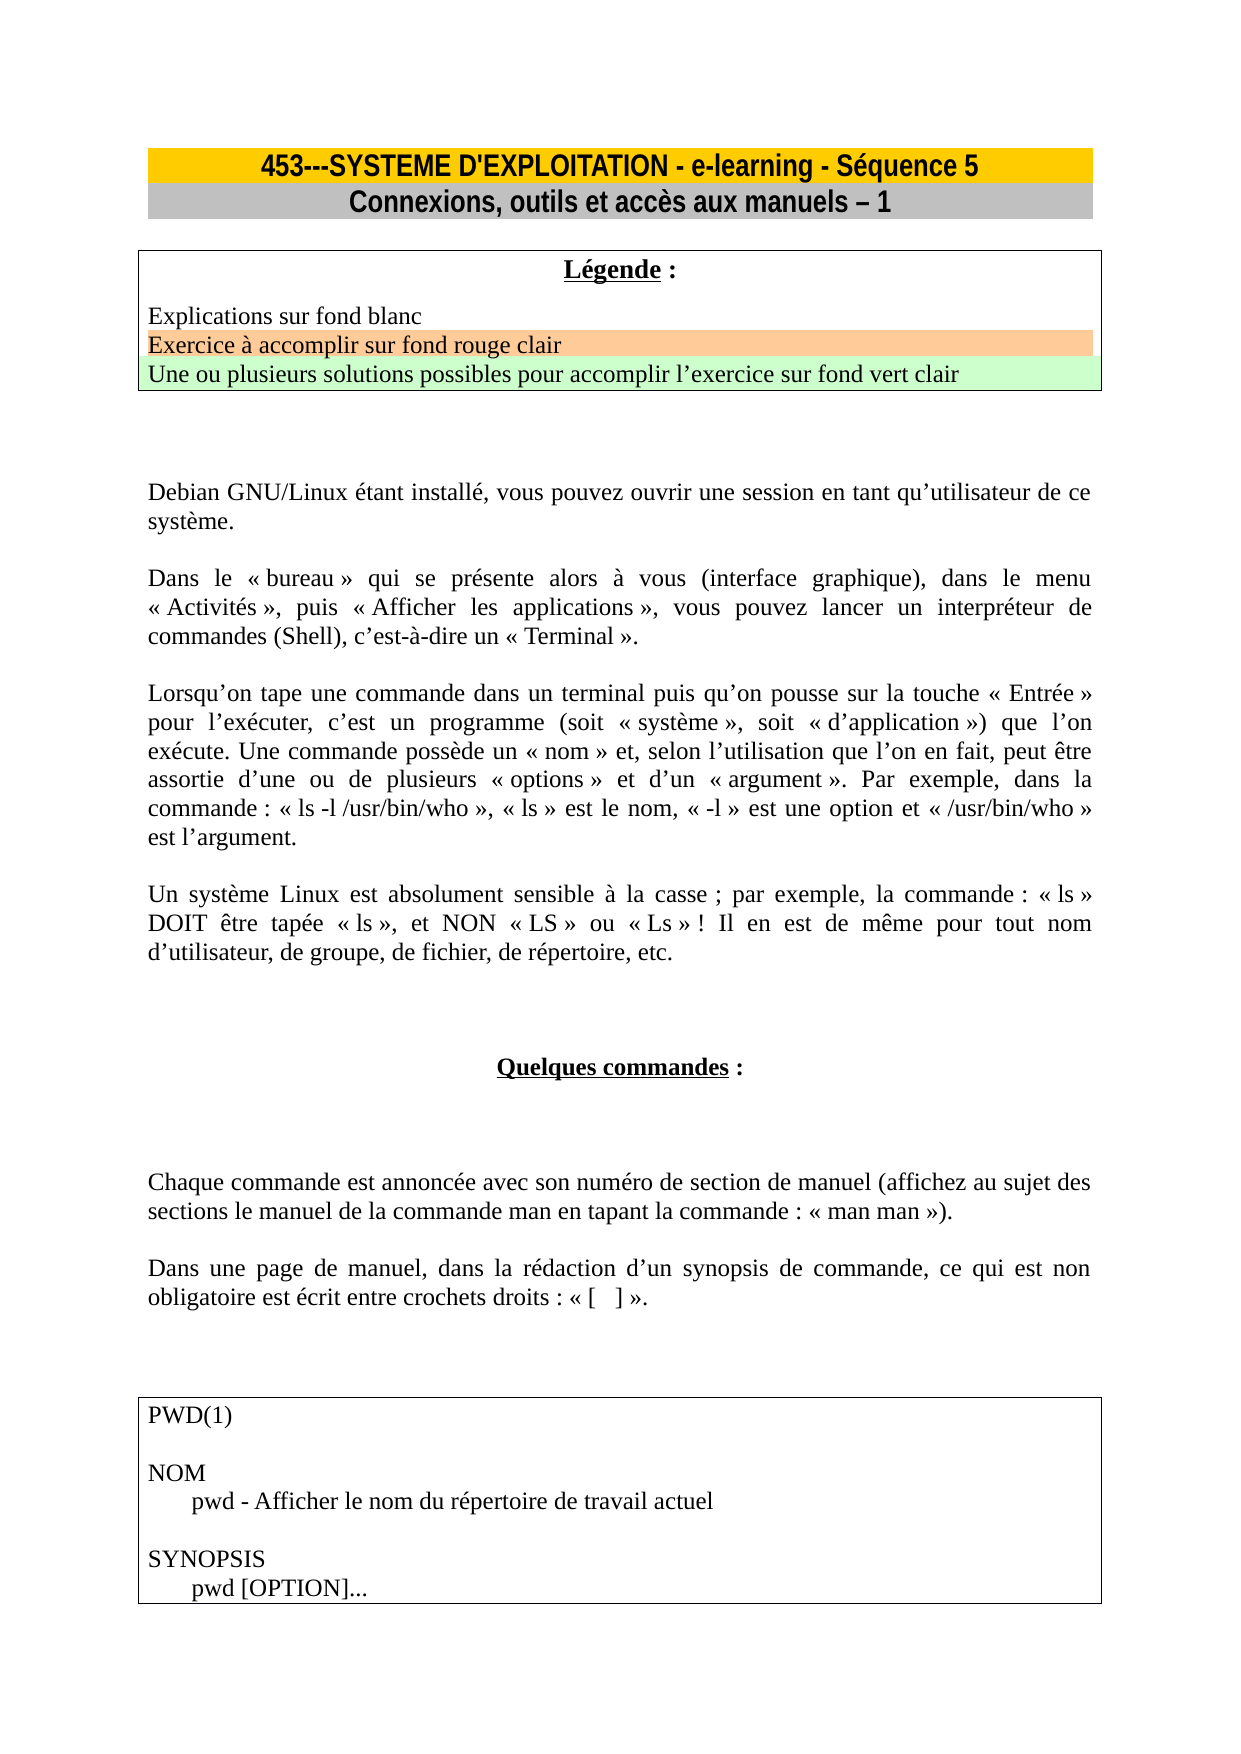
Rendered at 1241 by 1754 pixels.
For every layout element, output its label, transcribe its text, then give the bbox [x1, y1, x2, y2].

text PWD(1) [139, 1398, 1101, 1429]
text Chaque commande est annoncée avec son numéro de section de manuel (affichez au sujet des sections le manuel de la commande man en tapant la commande : « man man »). [148, 1167, 1093, 1224]
text Une ou plusieurs solutions possibles pour accomplir l’exercice sur fond vert clair [139, 356, 1101, 390]
text Debian GNU/Linux étant installé, vous pouvez ouvrir une session en tant qu’utilisateur de ce système. [148, 477, 1093, 534]
text Connexions, outils et accès aux manuels – 1 [148, 183, 1093, 219]
text Dans le « bureau » qui se présente alors à vous (interface graphique), dans le menu « Activités », puis « Afficher les applications », vous pouvez lancer un interpréteur de commandes (Shell), c’est-à-dire un « Terminal ». [148, 563, 1093, 649]
text 453---SYSTEME D'EXPLOITATION - e-learning - Séquence 5 [148, 148, 1093, 183]
text Lorsqu’on tape une commande dans un terminal puis qu’on pousse sur la touche « Entrée » pour l’exécuter, c’est un programme (soit « système », soit « d’application ») que l’on exécute. Une commande possède un « nom » et, selon l’utilisation que l’on en fait, peut être assortie d’une ou de plusieurs « options » et d’un « argument ». Par exemple, dans la commande : « ls -l /usr/bin/who », « ls » est le nom, « -l » est une option et « /usr/bin/who » est l’argument. [148, 678, 1093, 851]
text Un système Linux est absolument sensible à la casse ; par exemple, la commande : « ls » DOIT être tapée « ls », et NON « LS » ou « Ls » ! Il en est de même pour tout nom d’utilisateur, de groupe, de fichier, de répertoire, etc. [148, 879, 1093, 966]
text Quelques commandes : [148, 1052, 1093, 1081]
text Exercice à accomplir sur fond rouge clair [148, 330, 1093, 356]
text Explications sur fond blanc [148, 301, 1093, 330]
text Dans une page de manuel, dans la rédaction d’un synopsis de commande, ce qui est non obligatoire est écrit entre crochets droits : « [ ] ». [148, 1253, 1093, 1311]
text pwd [OPTION]... [139, 1569, 1101, 1603]
text NOM [148, 1458, 1093, 1486]
text Légende : [139, 251, 1101, 285]
text SYNOPSIS [148, 1544, 1093, 1569]
text pwd - Afficher le nom du répertoire de travail actuel [148, 1486, 1093, 1515]
